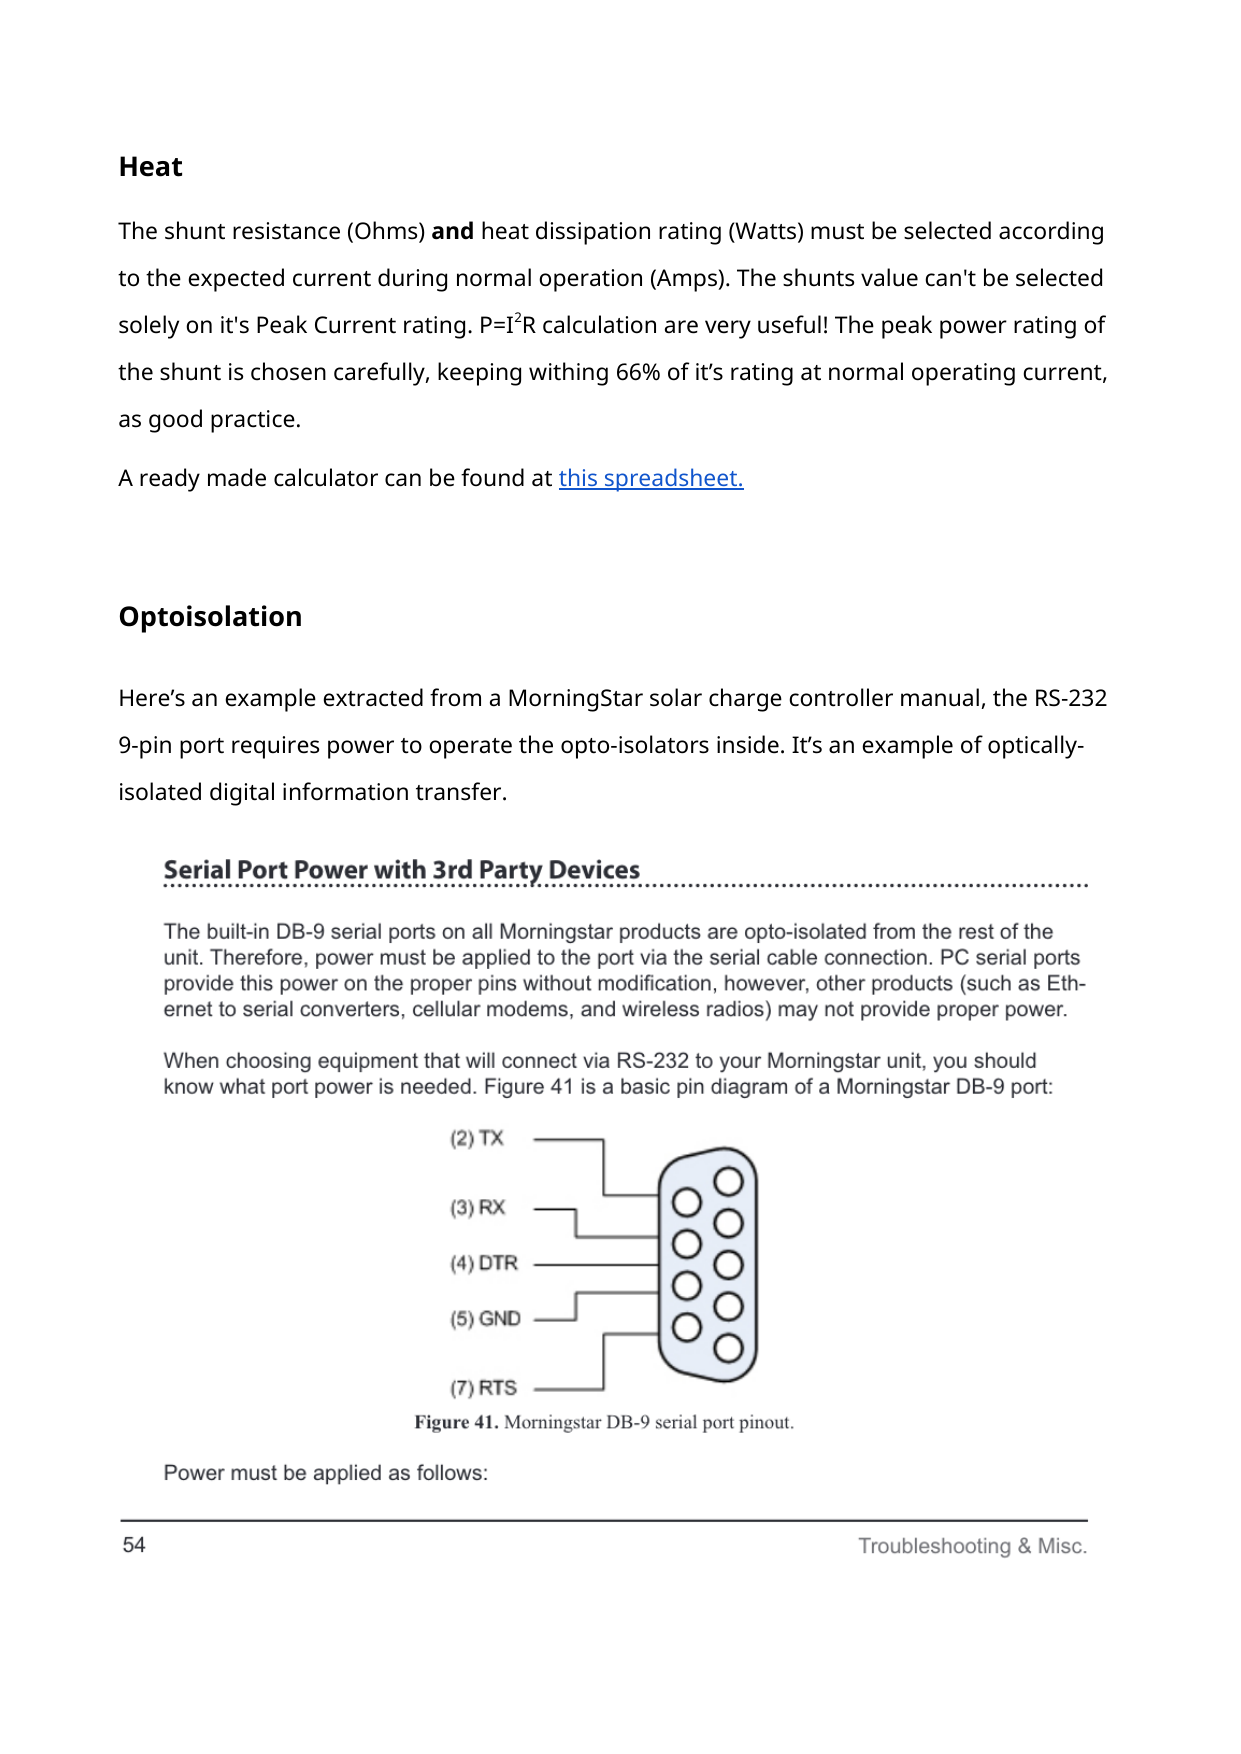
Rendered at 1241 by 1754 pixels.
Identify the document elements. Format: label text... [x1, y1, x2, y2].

picture [112, 843, 1117, 1564]
subtitle Optoisolation [118, 597, 1122, 634]
text Here’s an example extracted from a MorningStar solar charge controller manual, the RS-232 9-pin port requires power to operate the opto-isolators inside. It’s an example of optically-isolated digital information transfer. [118, 682, 1122, 807]
subtitle Heat [118, 147, 1122, 184]
text The shunt resistance (Ohms) and heat dissipation rating (Watts) must be selected according to the expected current during normal operation (Amps). The shunts value can't be selected solely on it's Peak Current rating. P=I2R calculation are very useful! The peak power rating of the shunt is chosen carefully, keeping withing 66% of it’s rating at normal operating current, as good practice. [118, 215, 1122, 434]
text A ready made calculator can be found at this spreadsheet. [118, 462, 1122, 493]
